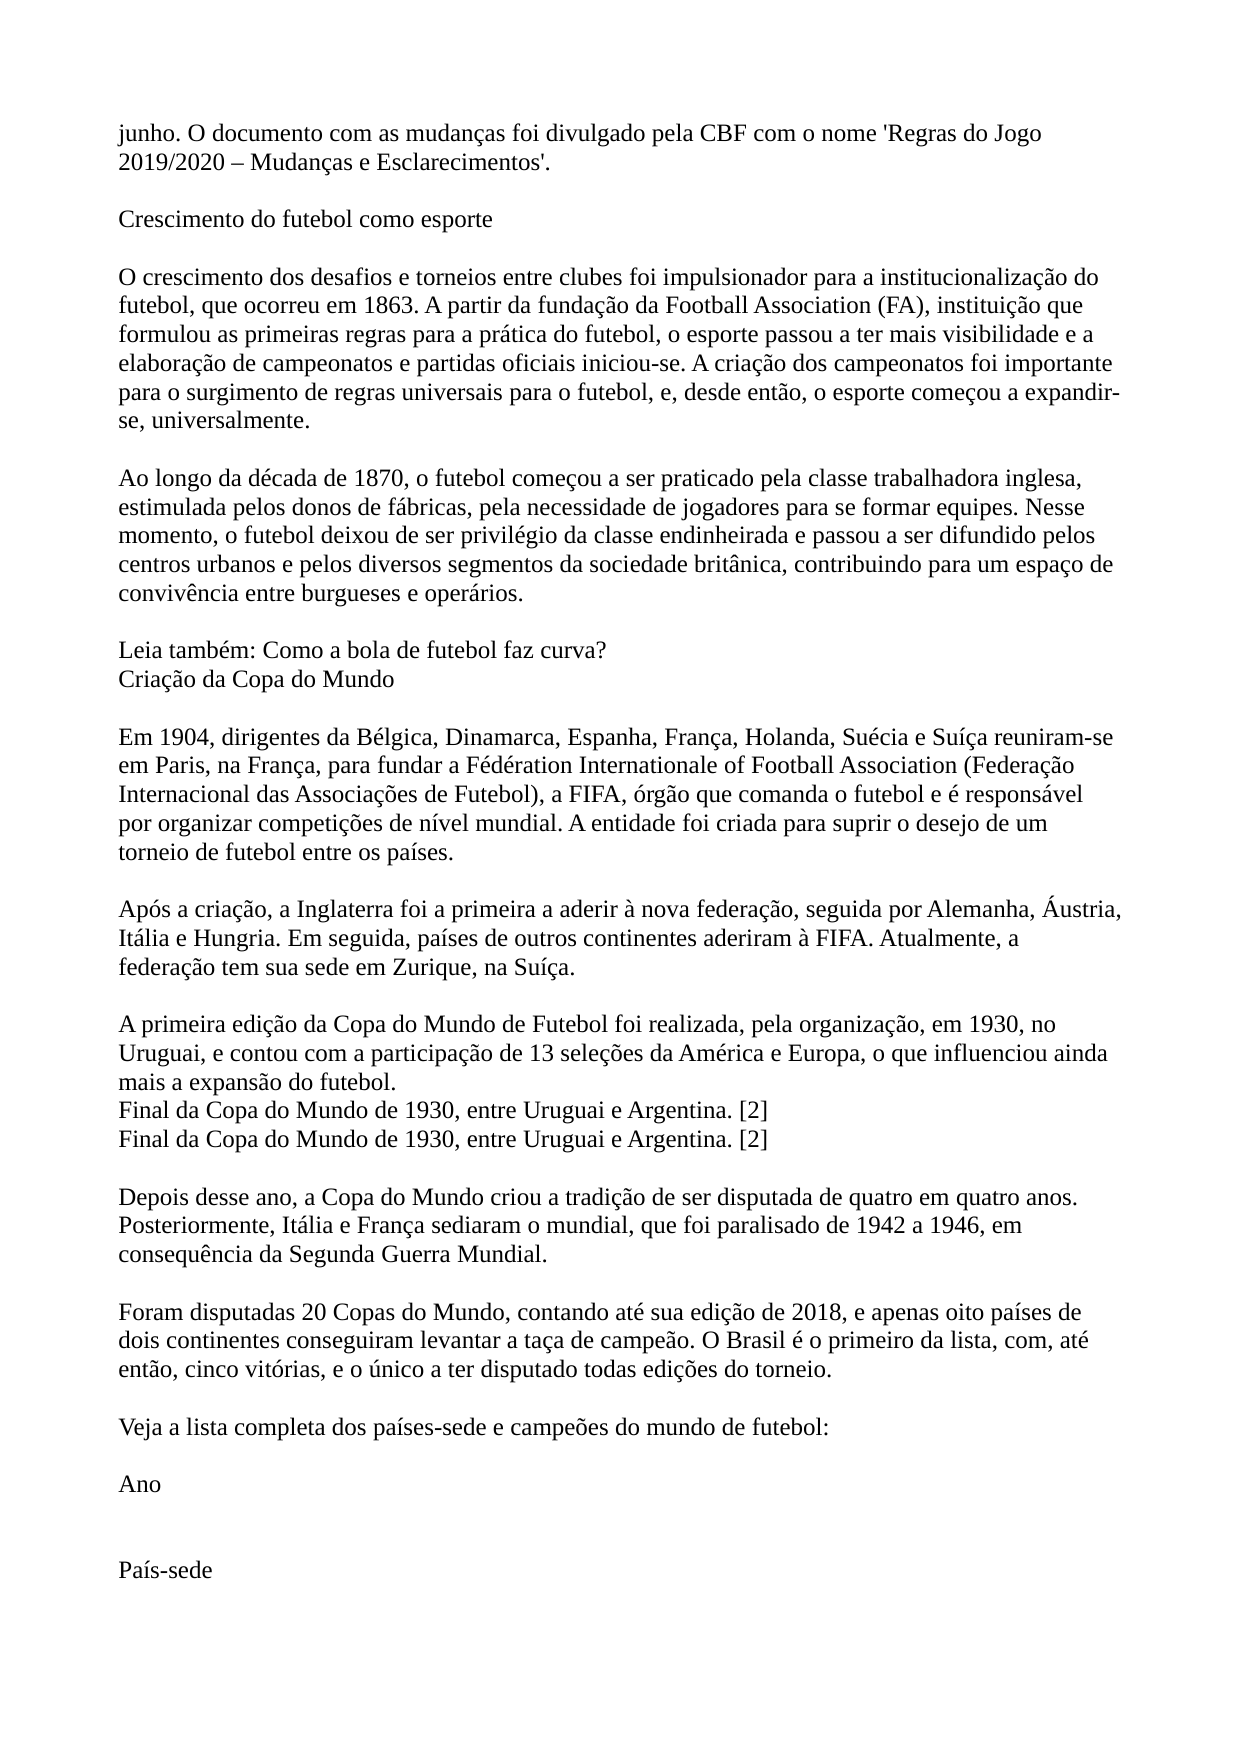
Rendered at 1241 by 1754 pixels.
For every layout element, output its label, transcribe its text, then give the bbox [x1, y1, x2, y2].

text Crescimento do futebol como esporte [118, 204, 1122, 233]
text O crescimento dos desafios e torneios entre clubes foi impulsionador para a institucionalização do futebol, que ocorreu em 1863. A partir da fundação da Football Association (FA), instituição que formulou as primeiras regras para a prática do futebol, o esporte passou a ter mais visibilidade e a elaboração de campeonatos e partidas oficiais iniciou-se. A criação dos campeonatos foi importante para o surgimento de regras universais para o futebol, e, desde então, o esporte começou a expandir-se, universalmente. [118, 262, 1122, 434]
text Foram disputadas 20 Copas do Mundo, contando até sua edição de 2018, e apenas oito países de dois continentes conseguiram levantar a taça de campeão. O Brasil é o primeiro da lista, com, até então, cinco vitórias, e o único a ter disputado todas edições do torneio. [118, 1297, 1122, 1383]
text Depois desse ano, a Copa do Mundo criou a tradição de ser disputada de quatro em quatro anos. Posteriormente, Itália e França sediaram o mundial, que foi paralisado de 1942 a 1946, em consequência da Segunda Guerra Mundial. [118, 1182, 1122, 1268]
text Veja a lista completa dos países-sede e campeões do mundo de futebol: [118, 1412, 1122, 1441]
text Criação da Copa do Mundo [118, 664, 1122, 693]
text Final da Copa do Mundo de 1930, entre Uruguai e Argentina. [2] [118, 1096, 1122, 1124]
text Em 1904, dirigentes da Bélgica, Dinamarca, Espanha, França, Holanda, Suécia e Suíça reuniram-se em Paris, na França, para fundar a Fédération Internationale of Football Association (Federação Internacional das Associações de Futebol), a FIFA, órgão que comanda o futebol e é responsável por organizar competições de nível mundial. A entidade foi criada para suprir o desejo de um torneio de futebol entre os países. [118, 722, 1122, 866]
text Leia também: Como a bola de futebol faz curva? [118, 636, 1122, 664]
text País-sede [118, 1556, 1122, 1584]
text A primeira edição da Copa do Mundo de Futebol foi realizada, pela organização, em 1930, no Uruguai, e contou com a participação de 13 seleções da América e Europa, o que influenciou ainda mais a expansão do futebol. [118, 1009, 1122, 1096]
text Final da Copa do Mundo de 1930, entre Uruguai e Argentina. [2] [118, 1124, 1122, 1153]
text Após a criação, a Inglaterra foi a primeira a aderir à nova federação, seguida por Alemanha, Áustria, Itália e Hungria. Em seguida, países de outros continentes aderiram à FIFA. Atualmente, a federação tem sua sede em Zurique, na Suíça. [118, 894, 1122, 981]
text junho. O documento com as mudanças foi divulgado pela CBF com o nome 'Regras do Jogo 2019/2020 – Mudanças e Esclarecimentos'. [118, 118, 1122, 176]
text Ano [118, 1469, 1122, 1498]
text Ao longo da década de 1870, o futebol começou a ser praticado pela classe trabalhadora inglesa, estimulada pelos donos de fábricas, pela necessidade de jogadores para se formar equipes. Nesse momento, o futebol deixou de ser privilégio da classe endinheirada e passou a ser difundido pelos centros urbanos e pelos diversos segmentos da sociedade britânica, contribuindo para um espaço de convivência entre burgueses e operários. [118, 463, 1122, 607]
